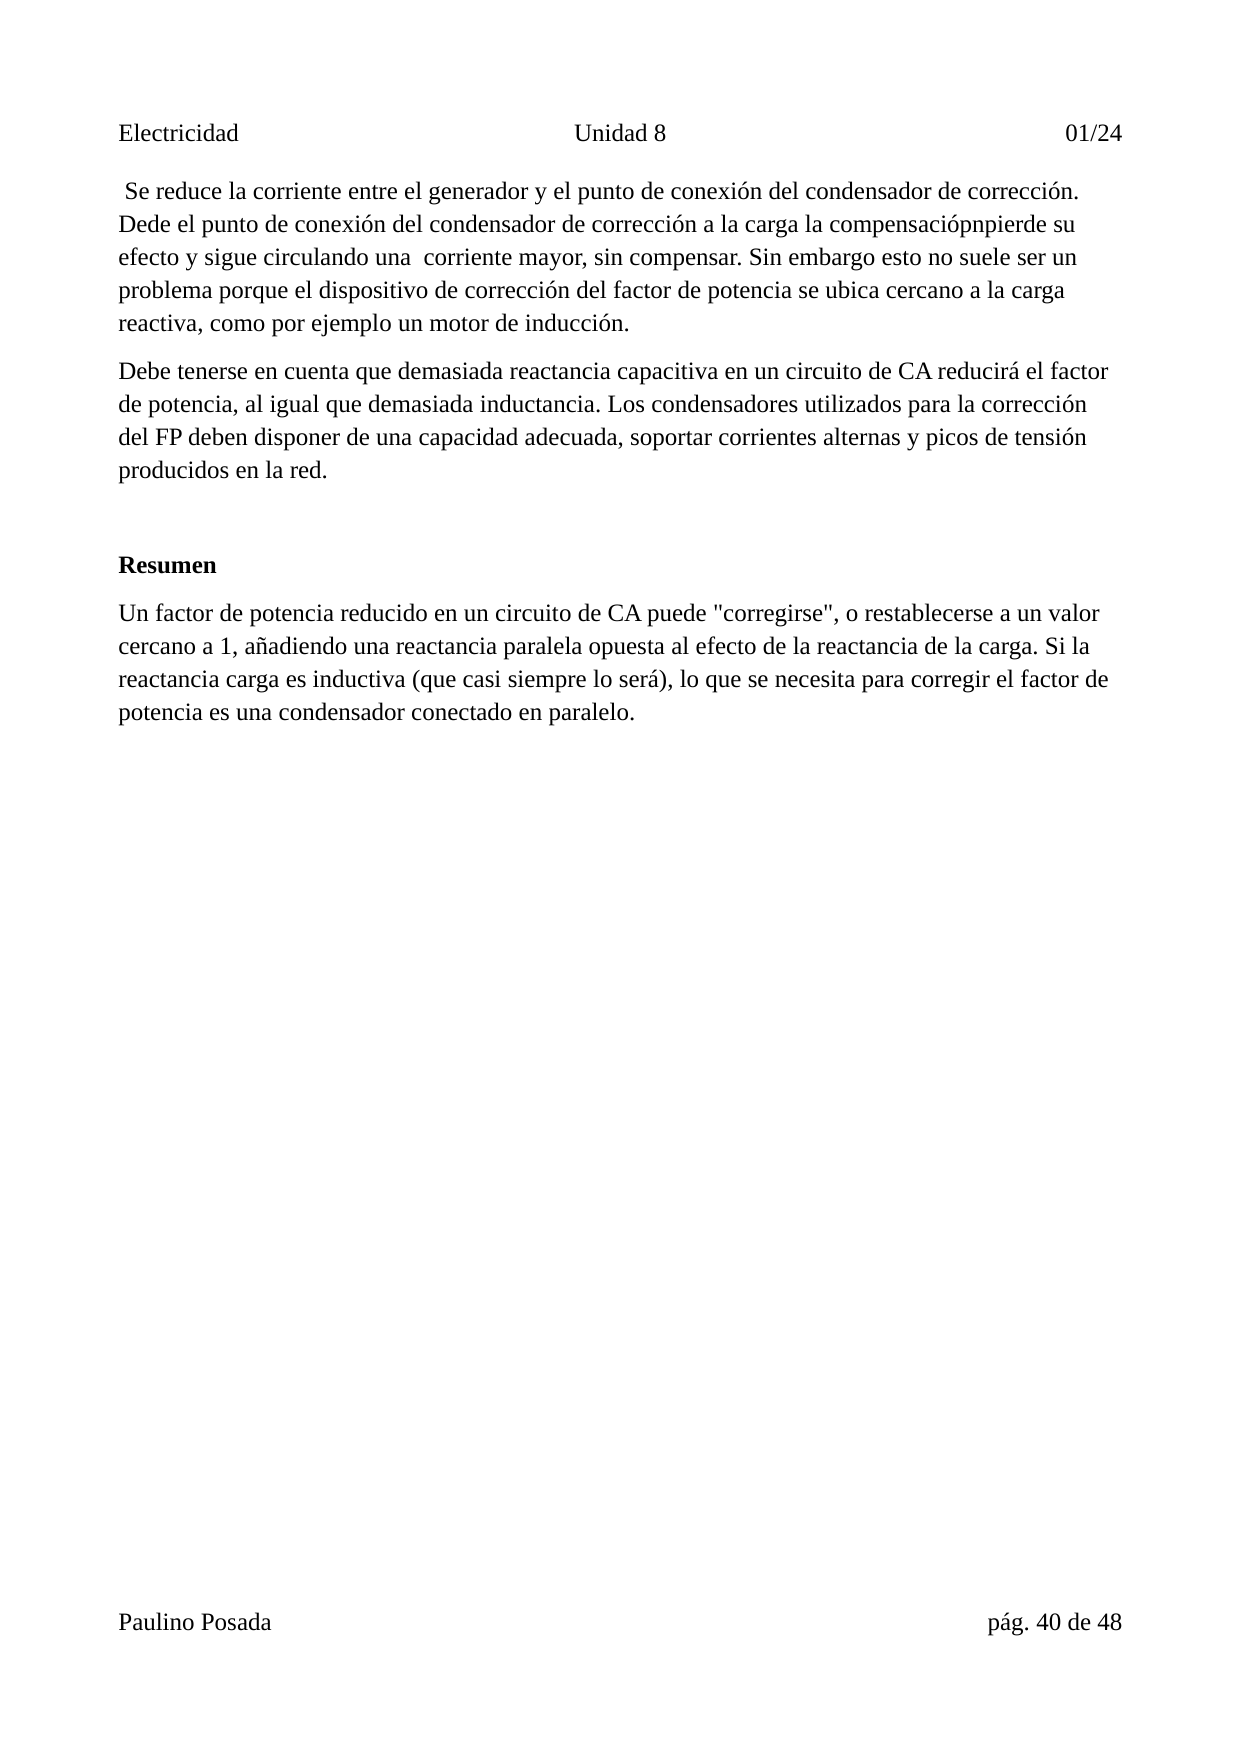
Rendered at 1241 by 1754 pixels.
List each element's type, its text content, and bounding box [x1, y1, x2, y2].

text Un factor de potencia reducido en un circuito de CA puede "corregirse", o restablecerse a un valor cercano a 1, añadiendo una reactancia paralela opuesta al efecto de la reactancia de la carga. Si la reactancia carga es inductiva (que casi siempre lo será), lo que se necesita para corregir el factor de potencia es una condensador conectado en paralelo. [118, 598, 1122, 726]
text Debe tenerse en cuenta que demasiada reactancia capacitiva en un circuito de CA reducirá el factor de potencia, al igual que demasiada inductancia. Los condensadores utilizados para la corrección del FP deben disponer de una capacidad adecuada, soportar corrientes alternas y picos de tensión producidos en la red. [118, 356, 1122, 484]
text Resumen [118, 550, 1122, 579]
text Se reduce la corriente entre el generador y el punto de conexión del condensador de corrección. Dede el punto de conexión del condensador de corrección a la carga la compensaciópnpierde su efecto y sigue circulando una corriente mayor, sin compensar. Sin embargo esto no suele ser un problema porque el dispositivo de corrección del factor de potencia se ubica cercano a la carga reactiva, como por ejemplo un motor de inducción. [118, 176, 1122, 337]
